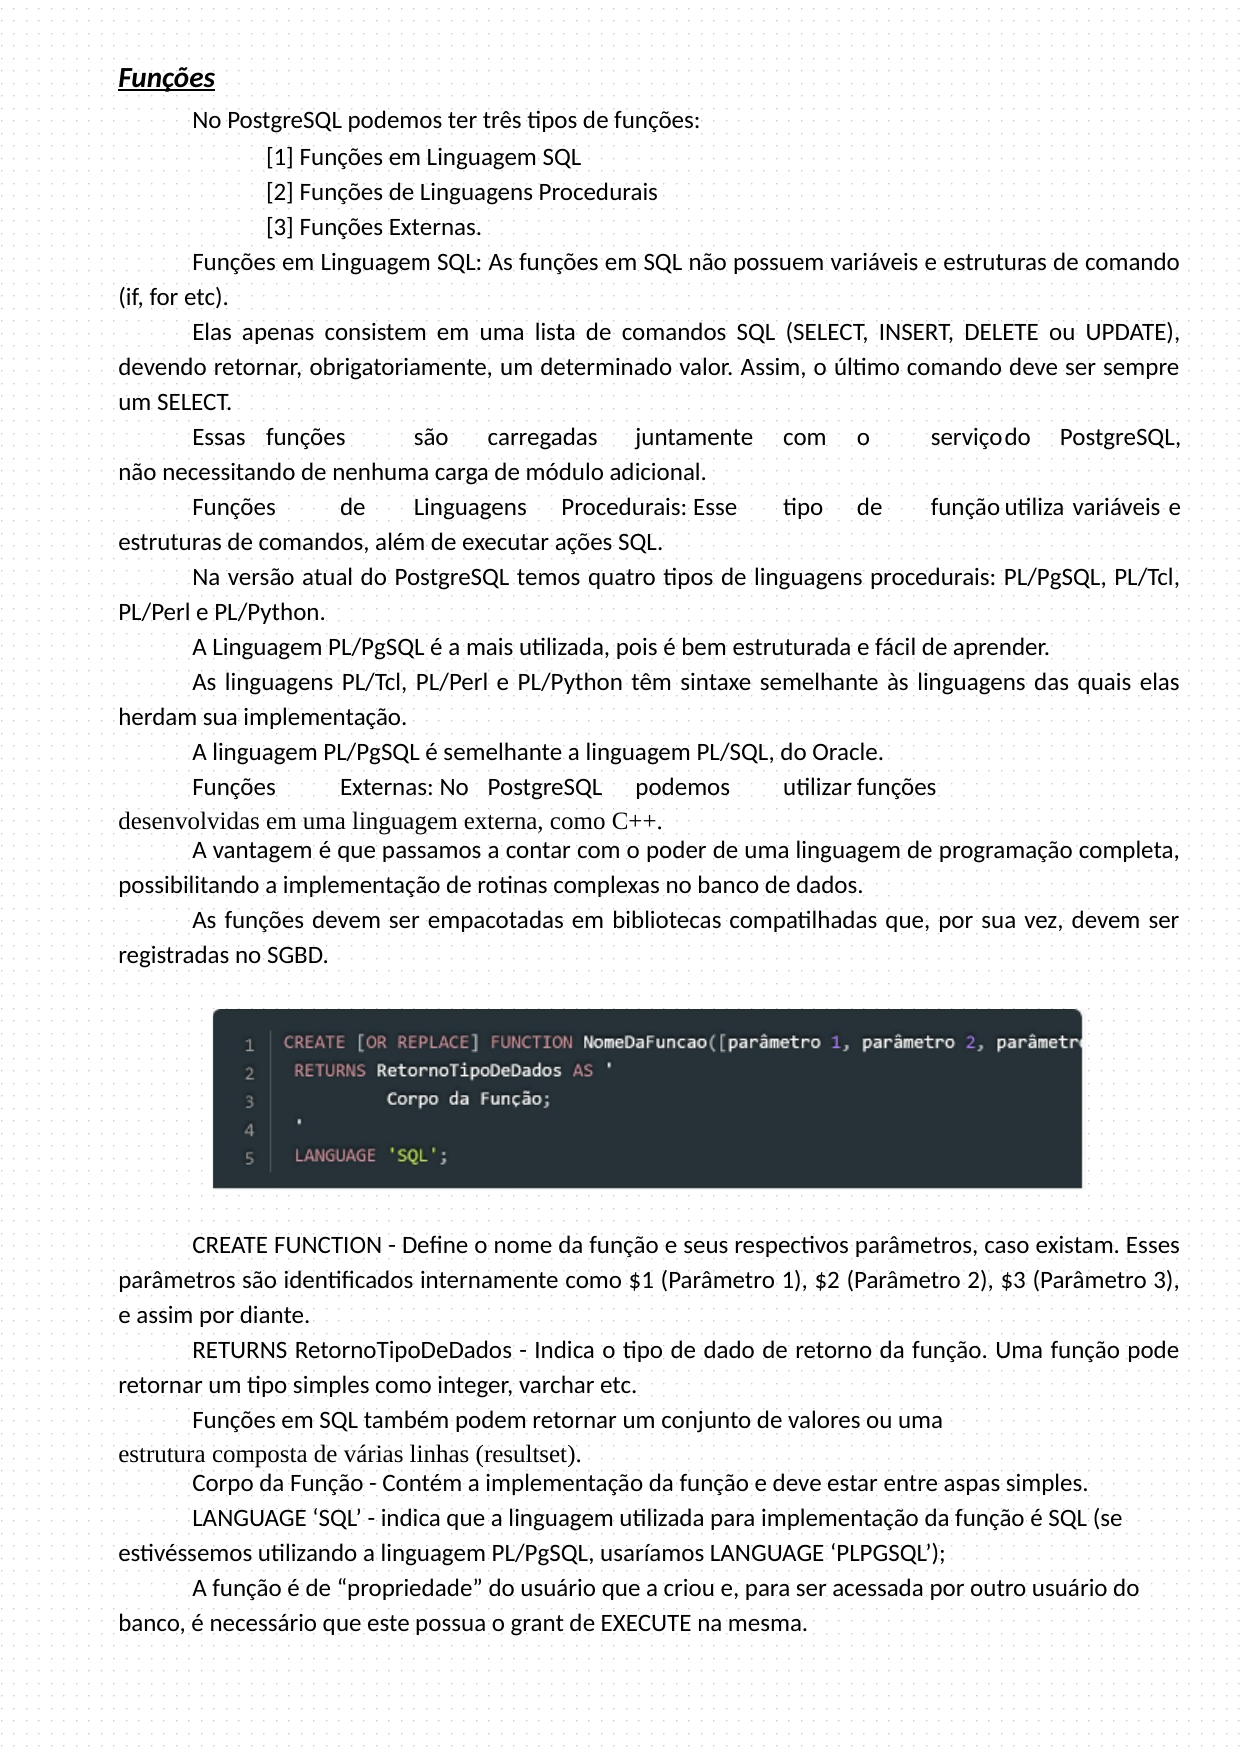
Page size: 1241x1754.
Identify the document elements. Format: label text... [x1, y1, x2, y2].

list RETURNS RetornoTipoDeDados - Indica o tipo de dado de retorno da função. Uma função pode retornar um tipo simples como integer, varchar etc. [118, 1334, 1181, 1399]
list A linguagem PL/PgSQL é semelhante a linguagem PL/SQL, do Oracle. [118, 736, 1181, 766]
list Funções Externas: No PostgreSQL podemos utilizar funções [118, 771, 1181, 801]
list LANGUAGE ‘SQL’ - indica que a linguagem utilizada para implementação da função é SQL (se estivéssemos utilizando a linguagem PL/PgSQL, usaríamos LANGUAGE ‘PLPGSQL’); [118, 1503, 1181, 1568]
list Elas apenas consistem em uma lista de comandos SQL (SELECT, INSERT, DELETE ou UPDATE), devendo retornar, obrigatoriamente, um determinado valor. Assim, o último comando deve ser sempre um SELECT. [118, 316, 1181, 416]
list As linguagens PL/Tcl, PL/Perl e PL/Python têm sintaxe semelhante às linguagens das quais elas herdam sua implementação. [118, 666, 1181, 731]
list Funções de Linguagens Procedurais: Esse tipo de função utiliza variáveis e estruturas de comandos, além de executar ações SQL. [118, 491, 1181, 556]
subtitle [3] Funções Externas. [118, 211, 1181, 241]
list No PostgreSQL podemos ter três tipos de funções: [118, 100, 1181, 136]
text estrutura composta de várias linhas (resultset). [118, 1439, 1181, 1468]
list Na versão atual do PostgreSQL temos quatro tipos de linguagens procedurais: PL/PgSQL, PL/Tcl, PL/Perl e PL/Python. [118, 561, 1181, 626]
list CREATE FUNCTION - Define o nome da função e seus respectivos parâmetros, caso existam. Esses parâmetros são identificados internamente como $1 (Parâmetro 1), $2 (Parâmetro 2), $3 (Parâmetro 3), e assim por diante. [118, 1229, 1181, 1329]
list A vantagem é que passamos a contar com o poder de uma linguagem de programação completa, possibilitando a implementação de rotinas complexas no banco de dados. [118, 835, 1181, 900]
list Funções em Linguagem SQL: As funções em SQL não possuem variáveis e estruturas de comando (if, for etc). [118, 246, 1181, 311]
subtitle [2] Funções de Linguagens Procedurais [118, 176, 1181, 206]
list Essas funções são carregadas juntamente com o serviço do PostgreSQL, não necessitando de nenhuma carga de módulo adicional. [118, 421, 1181, 486]
list As funções devem ser empacotadas em bibliotecas compatilhadas que, por sua vez, devem ser registradas no SGBD. [118, 905, 1181, 970]
text Funções [118, 59, 1181, 95]
list A Linguagem PL/PgSQL é a mais utilizada, pois é bem estruturada e fácil de aprender. [118, 631, 1181, 661]
list A função é de “propriedade” do usuário que a criou e, para ser acessada por outro usuário do banco, é necessário que este possua o grant de EXECUTE na mesma. [118, 1573, 1181, 1638]
list Funções em SQL também podem retornar um conjunto de valores ou uma [118, 1404, 1181, 1434]
list Corpo da Função - Contém a implementação da função e deve estar entre aspas simples. [118, 1468, 1181, 1498]
text desenvolvidas em uma linguagem externa, como C++. [118, 806, 1181, 835]
picture [0, 0, 1241, 1754]
subtitle [1] Funções em Linguagem SQL [118, 141, 1181, 171]
